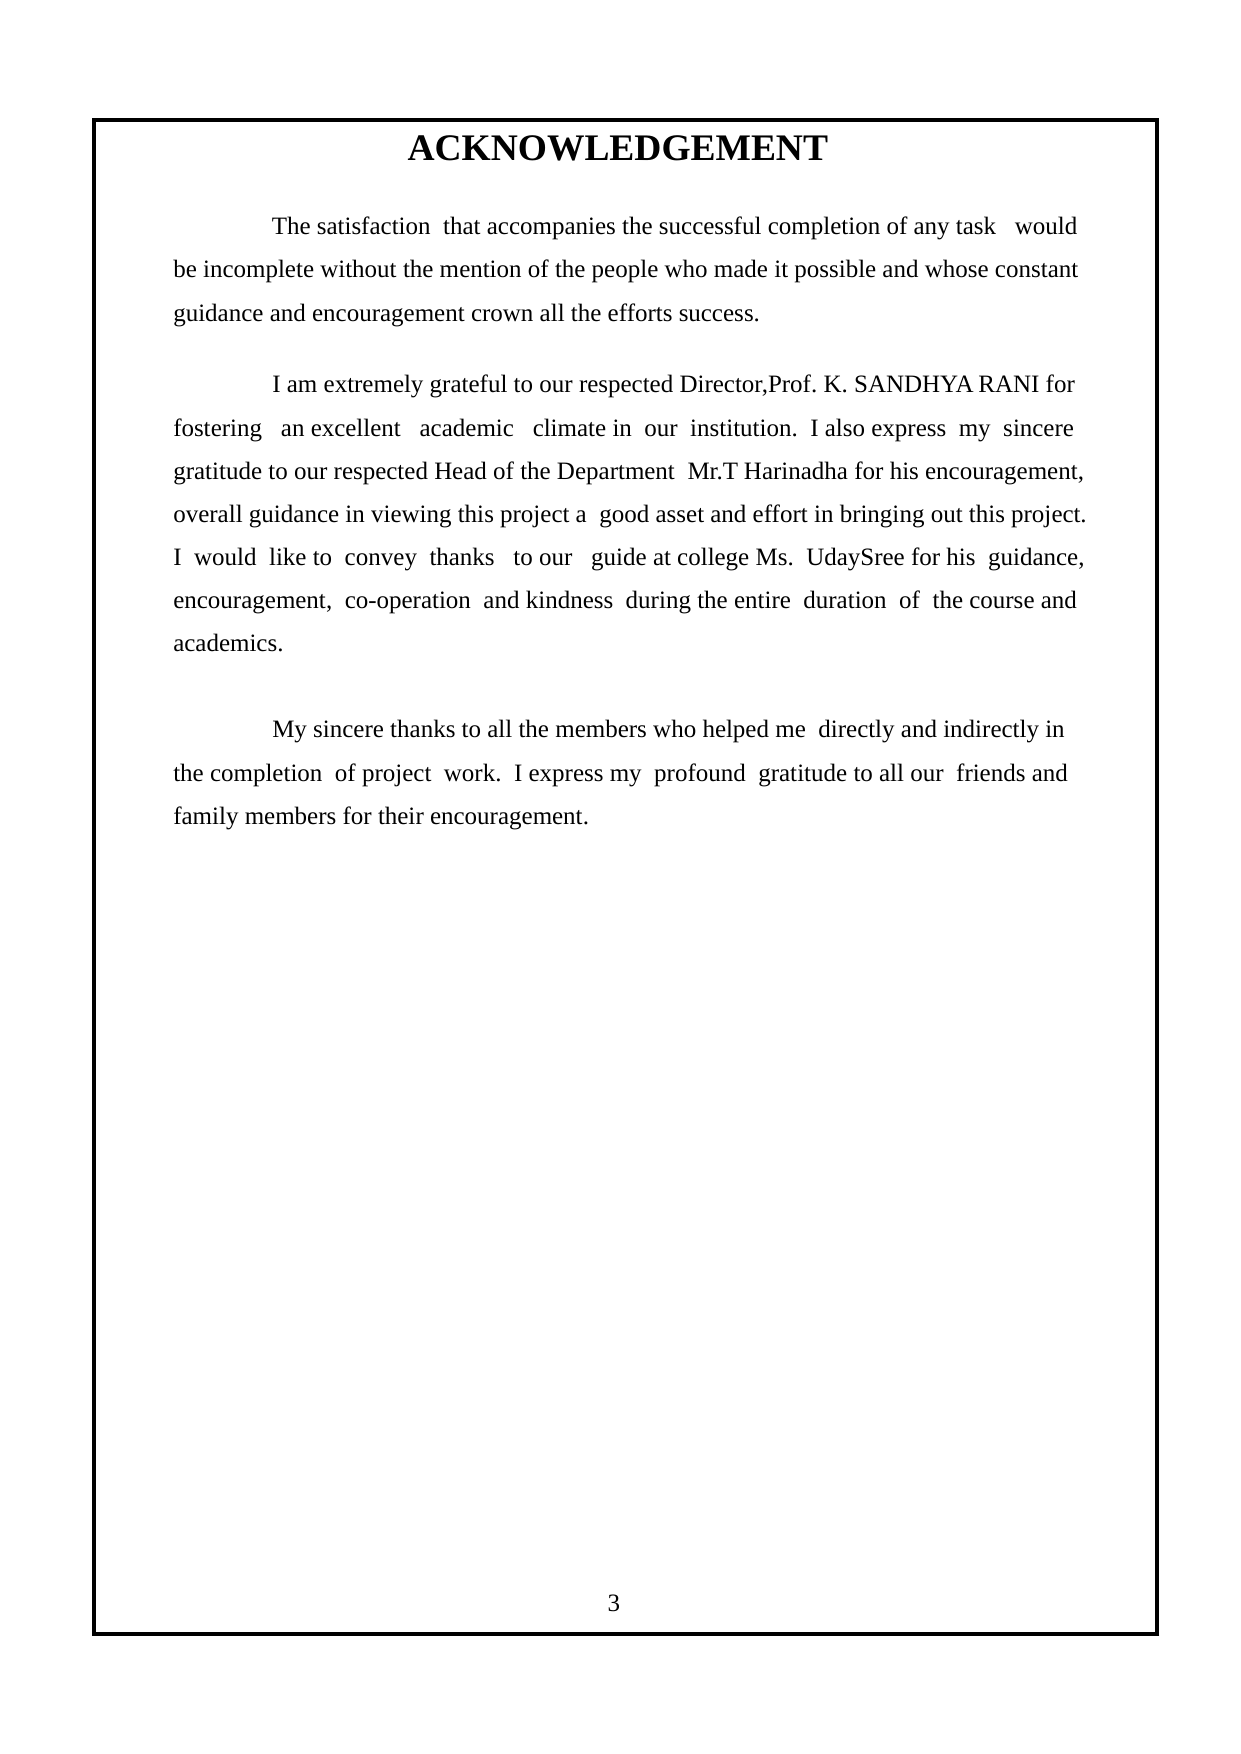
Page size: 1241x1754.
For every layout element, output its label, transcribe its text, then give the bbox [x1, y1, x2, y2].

text the completion of project work. I express my profound gratitude to all our friends and [99, 758, 1146, 786]
text gratitude to our respected Head of the Department Mr.T Harinadha for his encouragement, overall guidance in viewing this project a good asset and effort in bringing out this project. [99, 456, 1146, 528]
text guidance and encouragement crown all the efforts success. [99, 298, 1146, 326]
text fostering an excellent academic climate in our institution. I also express my sincere [99, 413, 1146, 441]
text The satisfaction that accompanies the successful completion of any task would [99, 168, 1146, 240]
text family members for their encouragement. [99, 801, 1146, 829]
text be incomplete without the mention of the people who made it possible and whose constant [99, 254, 1146, 283]
text My sincere thanks to all the members who helped me directly and indirectly in [99, 714, 1146, 743]
text I am extremely grateful to our respected Director,Prof. K. SANDHYA RANI for [99, 369, 1146, 398]
text academics. [99, 628, 1146, 657]
text I would like to convey thanks to our guide at college Ms. UdaySree for his guidance, encouragement, co-operation and kindness during the entire duration of the course and [99, 542, 1146, 614]
text ACKNOWLEDGEMENT [99, 125, 1146, 168]
